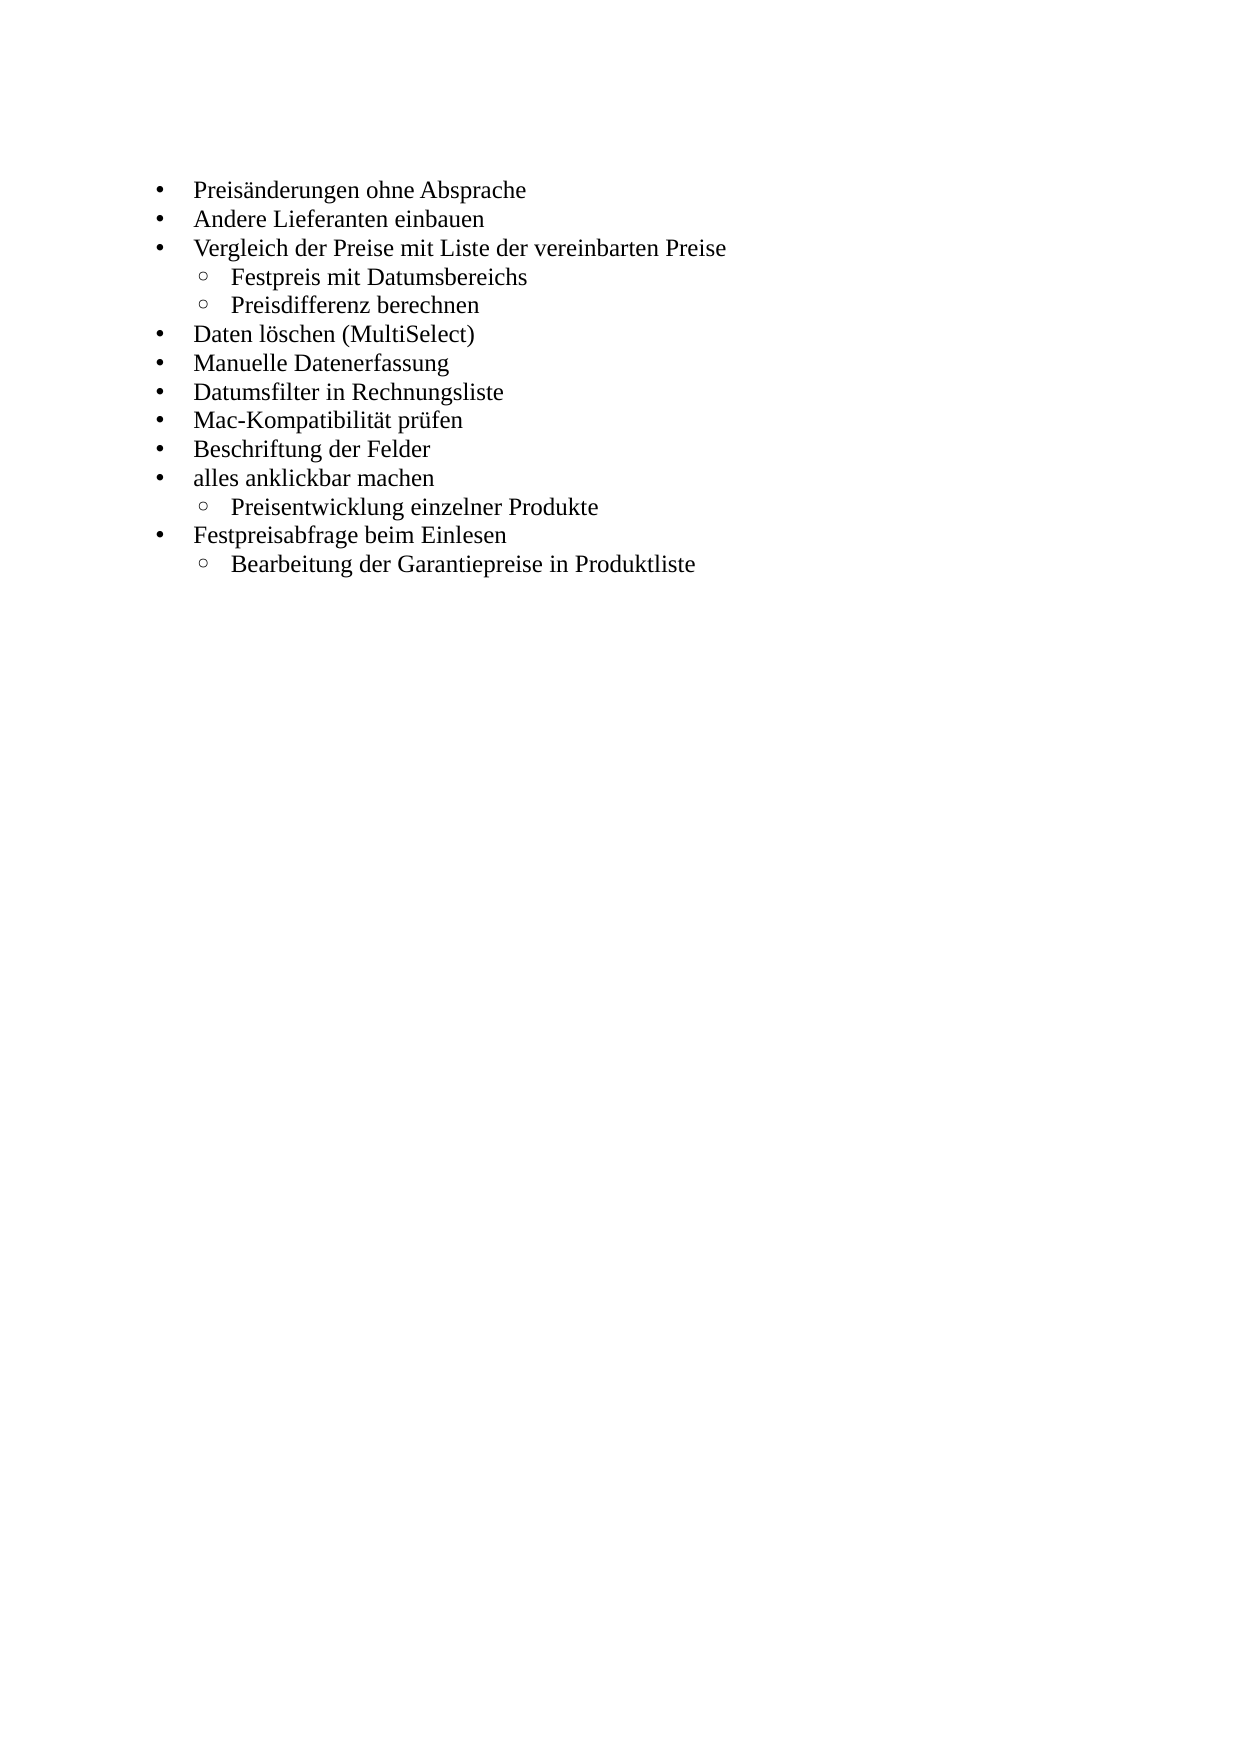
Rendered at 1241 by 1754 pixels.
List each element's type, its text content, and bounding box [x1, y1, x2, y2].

list Preisänderungen ohne Absprache [156, 176, 1122, 204]
list Preisentwicklung einzelner Produkte [193, 492, 1122, 521]
list Vergleich der Preise mit Liste der vereinbarten Preise [156, 233, 1122, 262]
list Bearbeitung der Garantiepreise in Produktliste [193, 549, 1122, 578]
list Manuelle Datenerfassung [156, 348, 1122, 377]
list Datumsfilter in Rechnungsliste [156, 377, 1122, 406]
list Andere Lieferanten einbauen [156, 204, 1122, 233]
list Beschriftung der Felder [156, 434, 1122, 463]
list Daten löschen (MultiSelect) [156, 319, 1122, 348]
list Festpreis mit Datumsbereichs [193, 262, 1122, 291]
list alles anklickbar machen [156, 463, 1122, 492]
list Preisdifferenz berechnen [193, 291, 1122, 319]
list Mac-Kompatibilität prüfen [156, 406, 1122, 434]
list Festpreisabfrage beim Einlesen [156, 521, 1122, 549]
